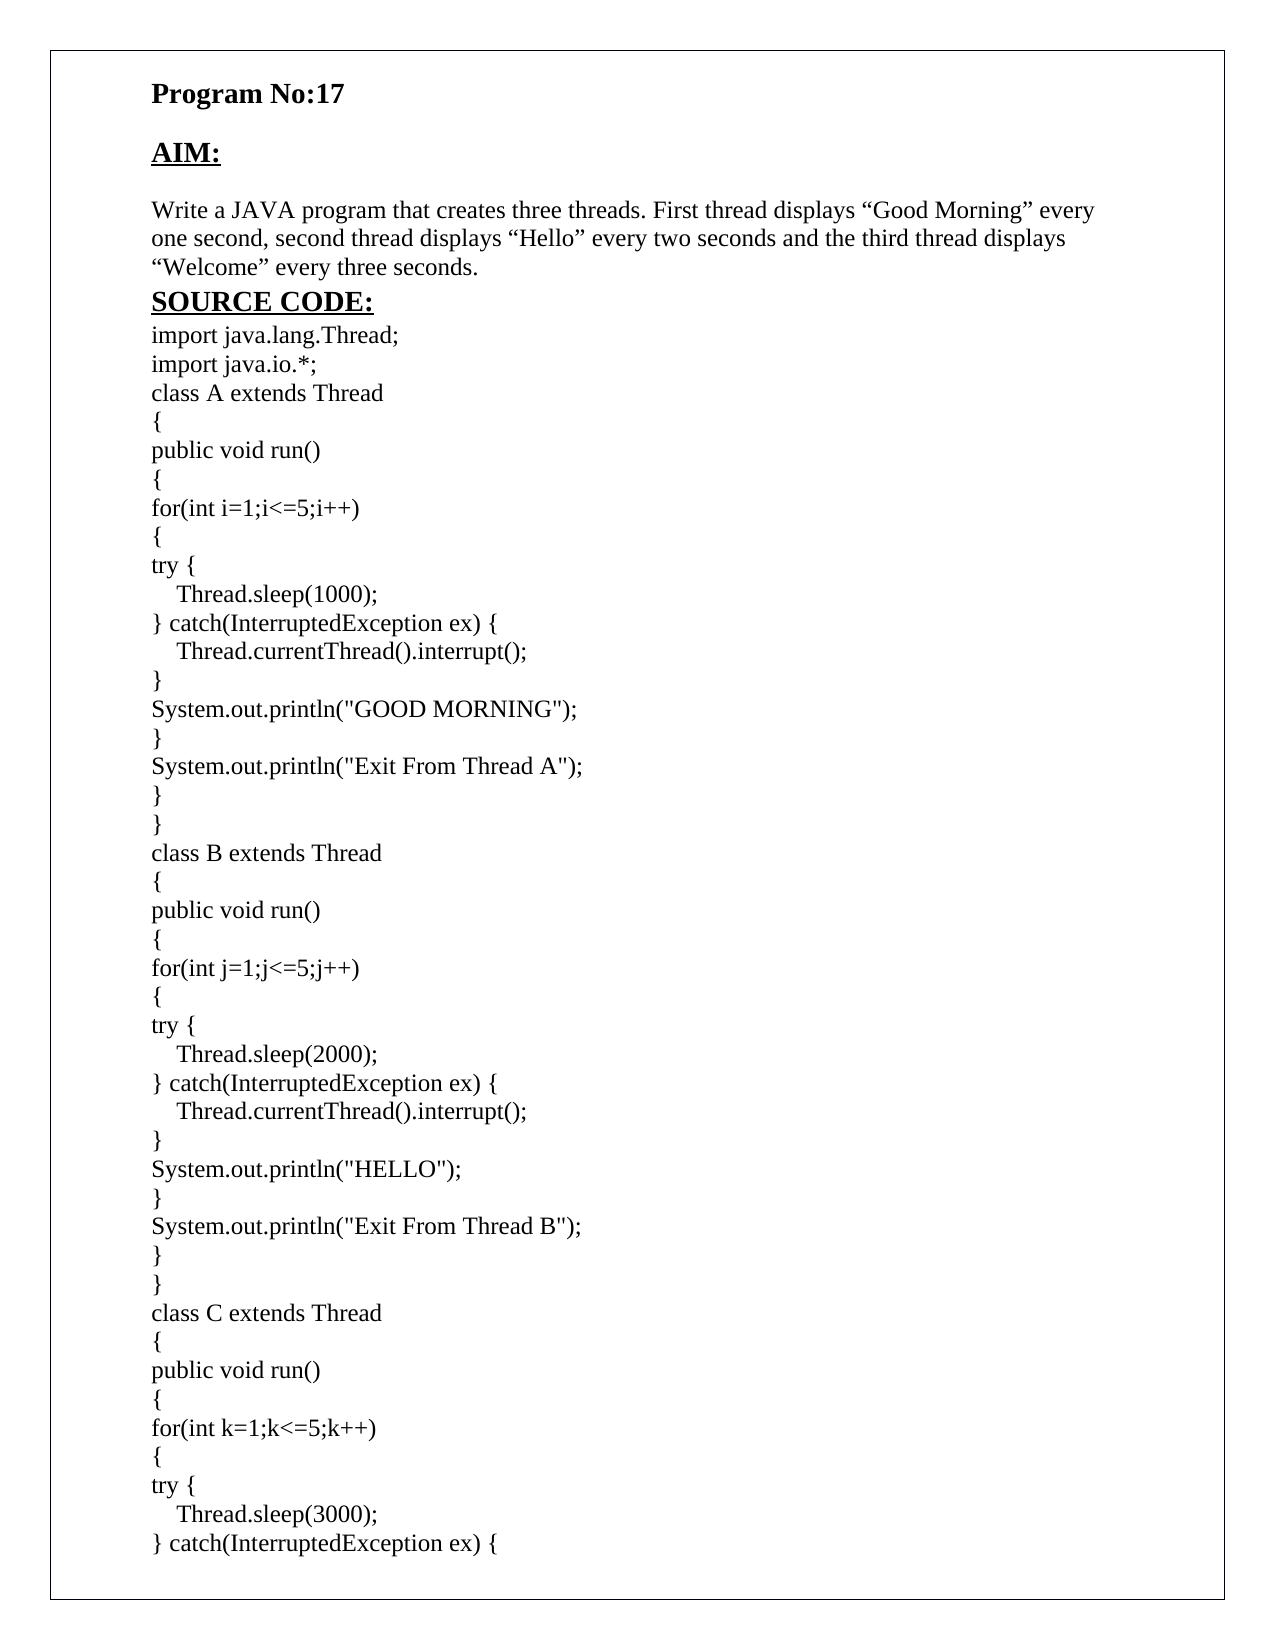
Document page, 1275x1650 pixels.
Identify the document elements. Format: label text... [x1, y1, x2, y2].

text { [151, 464, 1124, 493]
text System.out.println("HELLO"); [151, 1154, 1124, 1183]
text } [151, 809, 1124, 838]
text System.out.println("Exit From Thread A"); [151, 751, 1124, 780]
text Thread.sleep(1000); [151, 579, 1124, 608]
text class B extends Thread [151, 838, 1124, 866]
text try { [151, 1010, 1124, 1039]
text } catch(InterruptedException ex) { [151, 608, 1124, 636]
text Write a JAVA program that creates three threads. First thread displays “Good Morning” every one second, second thread displays “Hello” every two seconds and the third thread displays “Welcome” every three seconds. [151, 195, 1124, 281]
text } [151, 1183, 1124, 1211]
text System.out.println("GOOD MORNING"); [151, 694, 1124, 723]
text import java.io.*; [151, 349, 1124, 378]
text } catch(InterruptedException ex) { [151, 1068, 1124, 1096]
text import java.lang.Thread; [151, 320, 1124, 349]
text } [151, 1269, 1124, 1298]
text { [151, 981, 1124, 1010]
text { [151, 406, 1124, 435]
text try { [151, 550, 1124, 579]
text } catch(InterruptedException ex) { [151, 1528, 1124, 1556]
text Thread.sleep(3000); [151, 1499, 1124, 1528]
text { [151, 866, 1124, 895]
text class C extends Thread [151, 1298, 1124, 1326]
text System.out.println("Exit From Thread B"); [151, 1211, 1124, 1240]
text Thread.sleep(2000); [151, 1039, 1124, 1068]
text public void run() [151, 895, 1124, 924]
text { [151, 1441, 1124, 1470]
text { [151, 924, 1124, 953]
text try { [151, 1470, 1124, 1499]
text { [151, 1326, 1124, 1355]
text for(int i=1;i<=5;i++) [151, 493, 1124, 521]
text } [151, 723, 1124, 751]
text for(int k=1;k<=5;k++) [151, 1413, 1124, 1441]
text AIM: [151, 135, 1124, 169]
text Thread.currentThread().interrupt(); [151, 1096, 1124, 1125]
text class A extends Thread [151, 378, 1124, 406]
text Program No:17 [151, 76, 1124, 109]
text SOURCE CODE: [151, 284, 1124, 317]
text public void run() [151, 435, 1124, 464]
text } [151, 780, 1124, 809]
text } [151, 1125, 1124, 1154]
text public void run() [151, 1355, 1124, 1384]
text { [151, 1384, 1124, 1413]
text } [151, 1240, 1124, 1269]
text { [151, 521, 1124, 550]
text } [151, 665, 1124, 694]
text for(int j=1;j<=5;j++) [151, 953, 1124, 981]
text Thread.currentThread().interrupt(); [151, 636, 1124, 665]
